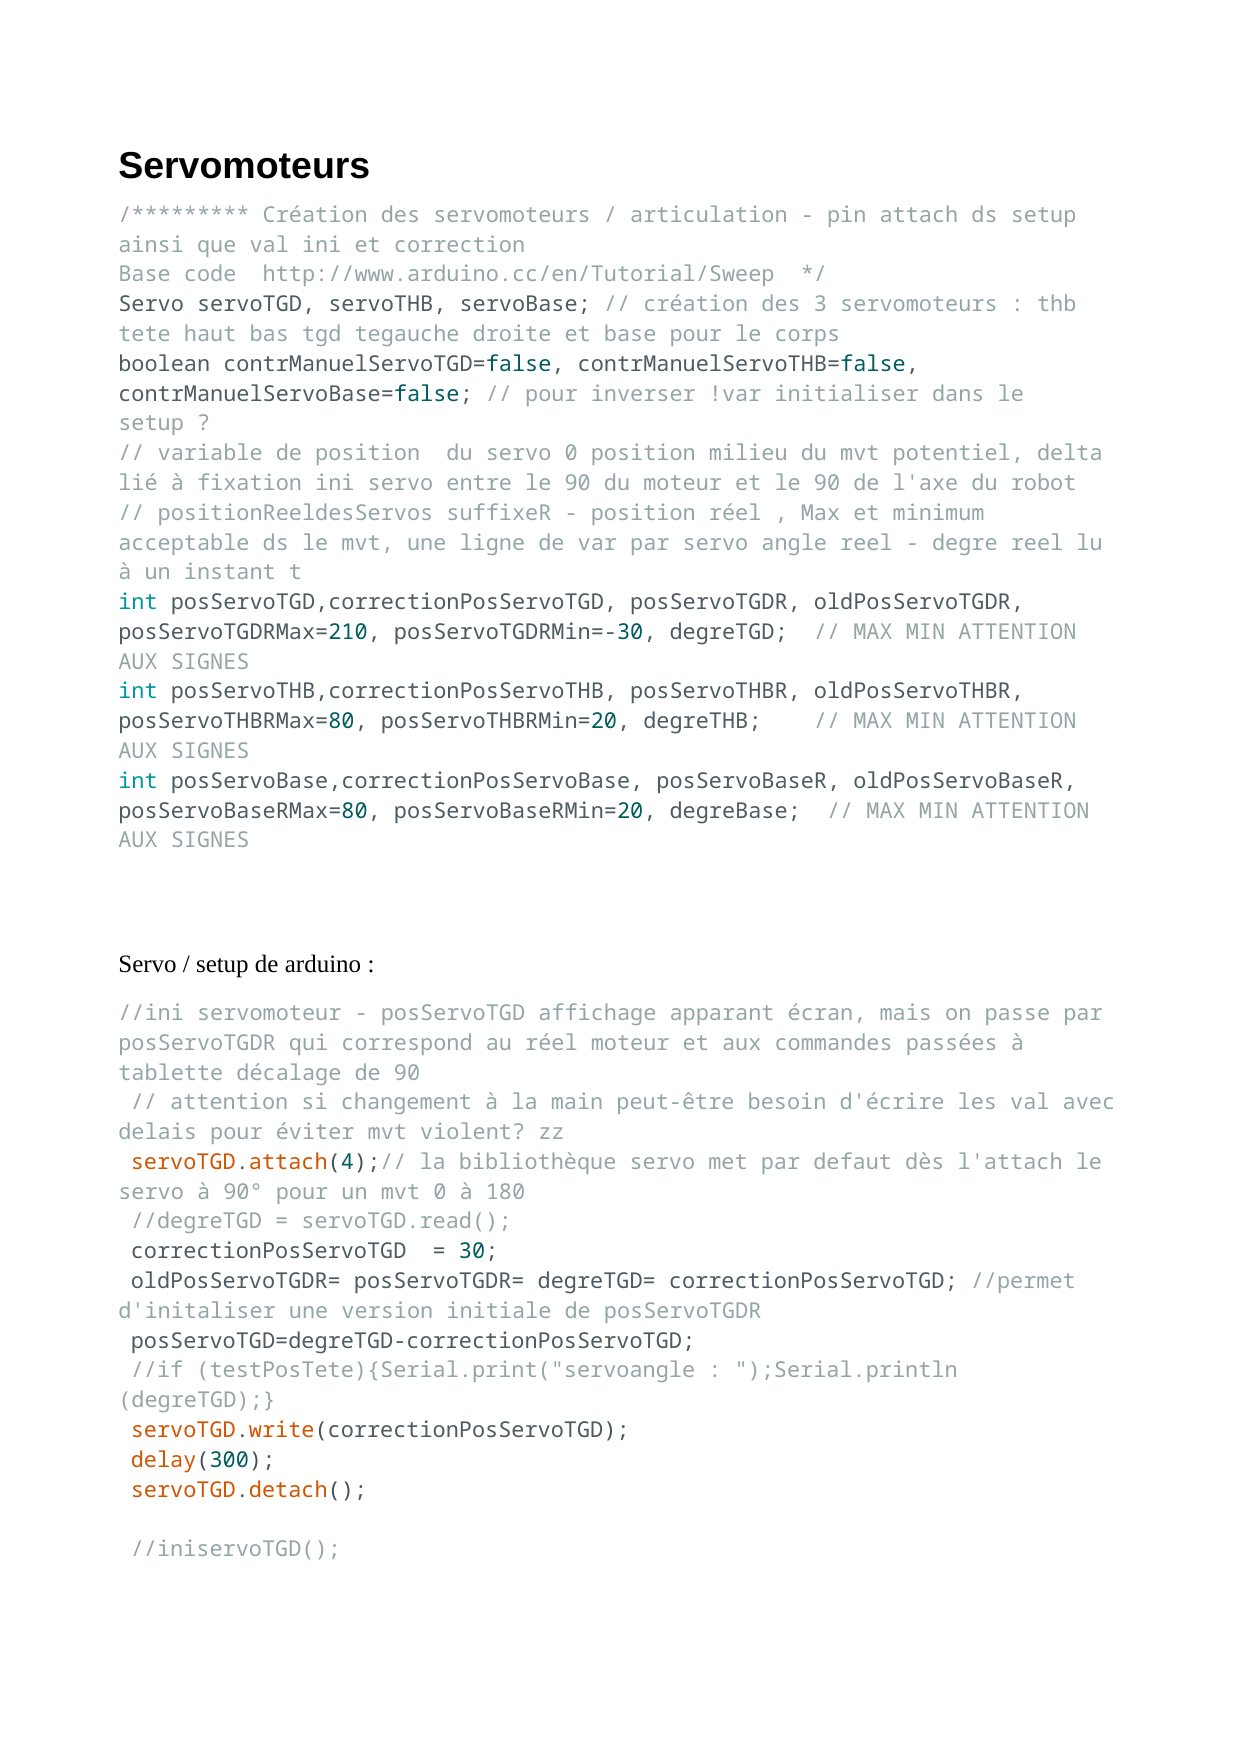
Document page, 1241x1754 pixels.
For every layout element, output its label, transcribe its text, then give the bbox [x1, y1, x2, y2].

text servoTGD.detach(); [118, 1474, 1122, 1503]
text Base code http://www.arduino.cc/en/Tutorial/Sweep */ [118, 258, 1122, 288]
text // positionReeldesServos suffixeR - position réel , Max et minimum acceptable ds le mvt, une ligne de var par servo angle reel - degre reel lu à un instant t [118, 497, 1122, 586]
text int posServoTHB,correctionPosServoTHB, posServoTHBR, oldPosServoTHBR, posServoTHBRMax=80, posServoTHBRMin=20, degreTHB; // MAX MIN ATTENTION AUX SIGNES [118, 675, 1122, 765]
subtitle Servomoteurs [118, 143, 1122, 186]
text delay(300); [118, 1444, 1122, 1474]
text posServoTGD=degreTGD-correctionPosServoTGD; [118, 1325, 1122, 1354]
text //iniservoTGD(); [118, 1533, 1122, 1563]
text // variable de position du servo 0 position milieu du mvt potentiel, delta lié à fixation ini servo entre le 90 du moteur et le 90 de l'axe du robot [118, 437, 1122, 497]
text Servo servoTGD, servoTHB, servoBase; // création des 3 servomoteurs : thb tete haut bas tgd tegauche droite et base pour le corps [118, 288, 1122, 348]
text correctionPosServoTGD = 30; [118, 1235, 1122, 1265]
text servoTGD.write(correctionPosServoTGD); [118, 1414, 1122, 1444]
text /********* Création des servomoteurs / articulation - pin attach ds setup ainsi que val ini et correction [118, 199, 1122, 258]
text //ini servomoteur - posServoTGD affichage apparant écran, mais on passe par posServoTGDR qui correspond au réel moteur et aux commandes passées à tablette décalage de 90 [118, 997, 1122, 1086]
text // attention si changement à la main peut-être besoin d'écrire les val avec delais pour éviter mvt violent? zz [118, 1086, 1122, 1146]
text servoTGD.attach(4);// la bibliothèque servo met par defaut dès l'attach le servo à 90° pour un mvt 0 à 180 [118, 1146, 1122, 1206]
text int posServoBase,correctionPosServoBase, posServoBaseR, oldPosServoBaseR, posServoBaseRMax=80, posServoBaseRMin=20, degreBase; // MAX MIN ATTENTION AUX SIGNES [118, 765, 1122, 854]
text //if (testPosTete){Serial.print("servoangle : ");Serial.println (degreTGD);} [118, 1354, 1122, 1414]
text oldPosServoTGDR= posServoTGDR= degreTGD= correctionPosServoTGD; //permet d'initaliser une version initiale de posServoTGDR [118, 1265, 1122, 1325]
text boolean contrManuelServoTGD=false, contrManuelServoTHB=false, contrManuelServoBase=false; // pour inverser !var initialiser dans le setup ? [118, 348, 1122, 437]
text Servo / setup de arduino : [118, 949, 1122, 978]
text //degreTGD = servoTGD.read(); [118, 1206, 1122, 1235]
text int posServoTGD,correctionPosServoTGD, posServoTGDR, oldPosServoTGDR, posServoTGDRMax=210, posServoTGDRMin=-30, degreTGD; // MAX MIN ATTENTION AUX SIGNES [118, 586, 1122, 675]
